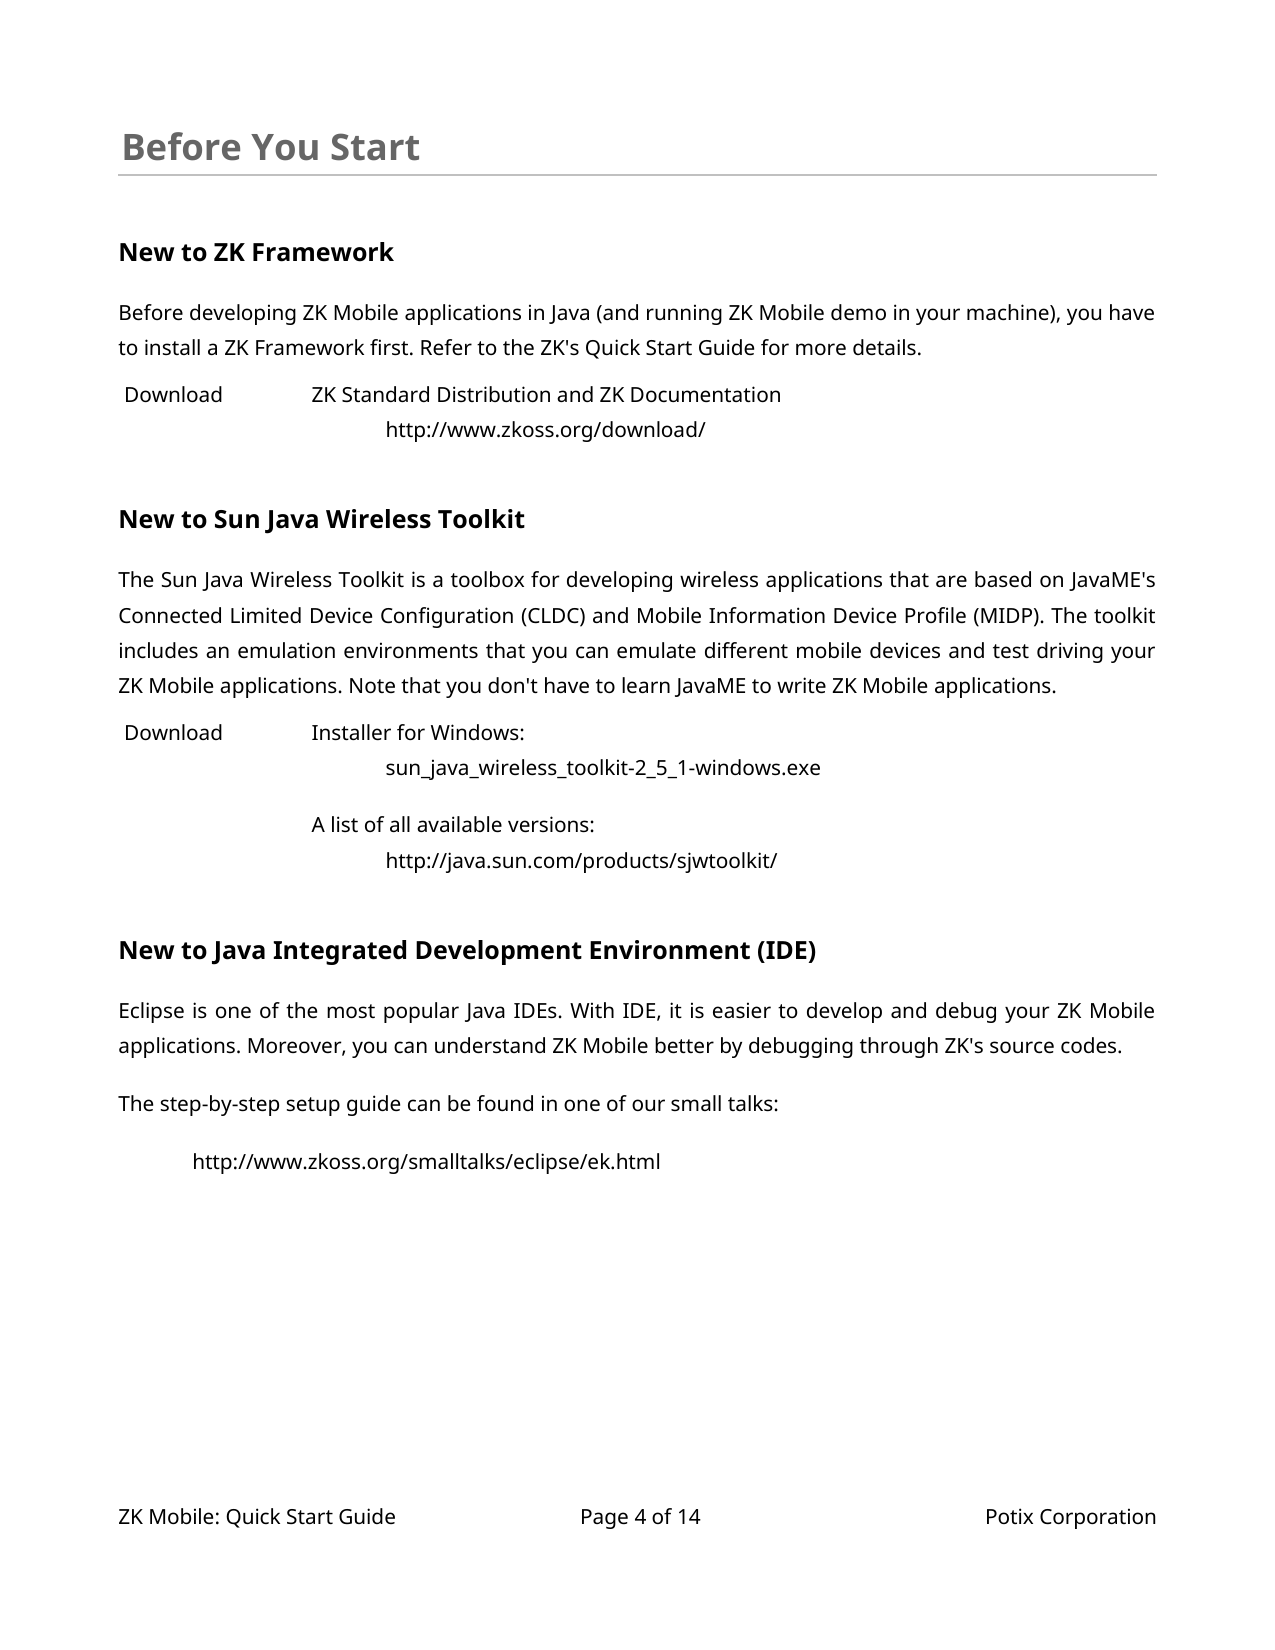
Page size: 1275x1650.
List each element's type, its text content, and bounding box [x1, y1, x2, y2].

subtitle New to Java Integrated Development Environment (IDE) [118, 933, 1157, 967]
subtitle New to Sun Java Wireless Toolkit [118, 502, 1157, 536]
subtitle New to ZK Framework [118, 235, 1157, 269]
text http://www.zkoss.org/smalltalks/eclipse/ek.html [118, 1147, 1157, 1175]
table_header ZK Standard Distribution and ZK Documentation http://www.zkoss.org/download/ [306, 374, 1157, 449]
subtitle Before You Start [118, 118, 1157, 174]
text Eclipse is one of the most popular Java IDEs. With IDE, it is easier to develop and debug your ZK Mobile applications. Moreover, you can understand ZK Mobile better by debugging through ZK's source codes. [118, 996, 1157, 1060]
table_header Download [118, 374, 306, 449]
table_header Download [118, 712, 306, 880]
text The step-by-step setup guide can be found in one of our small talks: [118, 1089, 1157, 1117]
text Before developing ZK Mobile applications in Java (and running ZK Mobile demo in your machine), you have to install a ZK Framework first. Refer to the ZK's Quick Start Guide for more details. [118, 298, 1157, 362]
table_header Installer for Windows: sun_java_wireless_toolkit-2_5_1-windows.exe A list of all available versions: http://java.sun.com/products/sjwtoolkit/ [306, 712, 1157, 880]
text The Sun Java Wireless Toolkit is a toolbox for developing wireless applications that are based on JavaME's Connected Limited Device Configuration (CLDC) and Mobile Information Device Profile (MIDP). The toolkit includes an emulation environments that you can emulate different mobile devices and test driving your ZK Mobile applications. Note that you don't have to learn JavaME to write ZK Mobile applications. [118, 566, 1157, 699]
